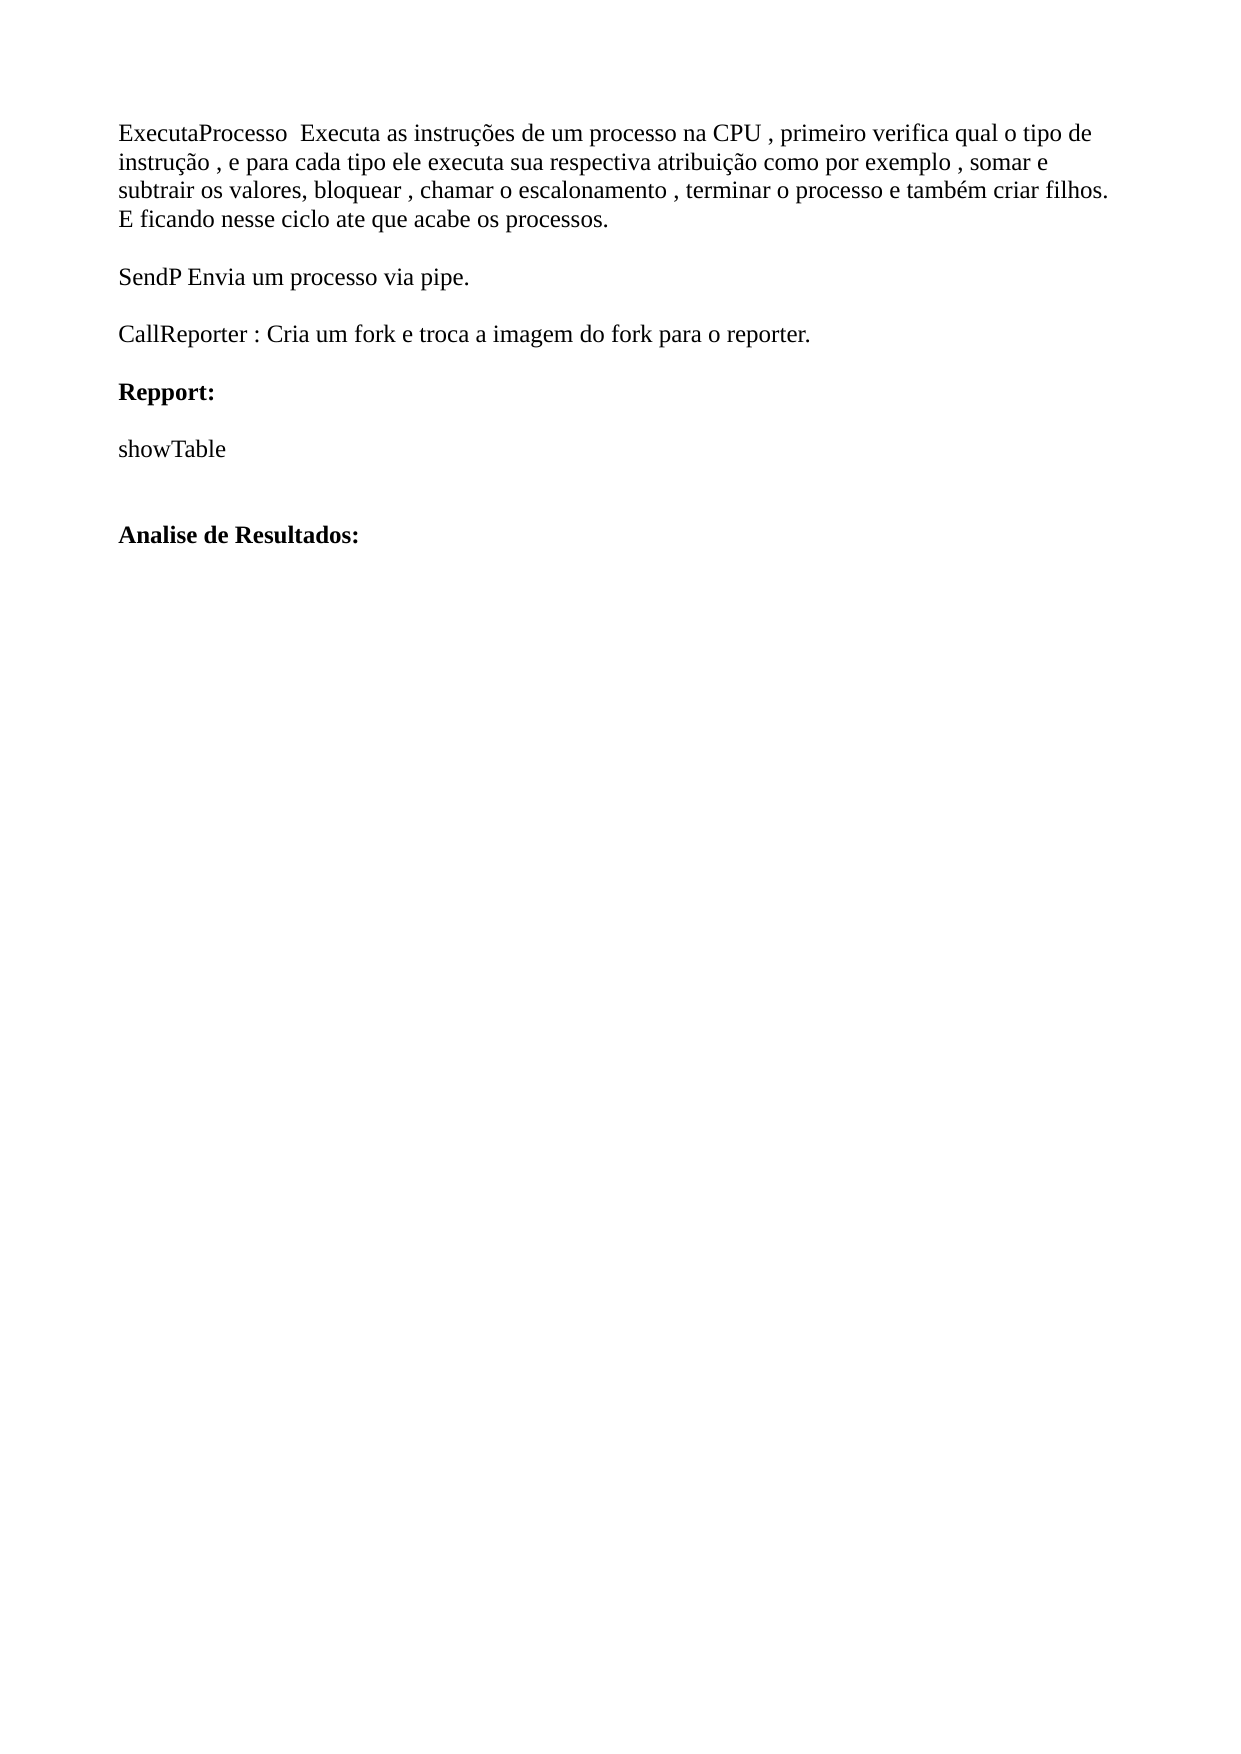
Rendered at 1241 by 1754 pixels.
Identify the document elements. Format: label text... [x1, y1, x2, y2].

text showTable [118, 434, 1122, 463]
text SendP Envia um processo via pipe. [118, 262, 1122, 291]
text Analise de Resultados: [118, 521, 1122, 549]
text ExecutaProcesso Executa as instruções de um processo na CPU , primeiro verifica qual o tipo de instrução , e para cada tipo ele executa sua respectiva atribuição como por exemplo , somar e subtrair os valores, bloquear , chamar o escalonamento , terminar o processo e também criar filhos. E ficando nesse ciclo ate que acabe os processos. [118, 118, 1122, 233]
text Repport: [118, 377, 1122, 406]
text CallReporter : Cria um fork e troca a imagem do fork para o reporter. [118, 319, 1122, 348]
